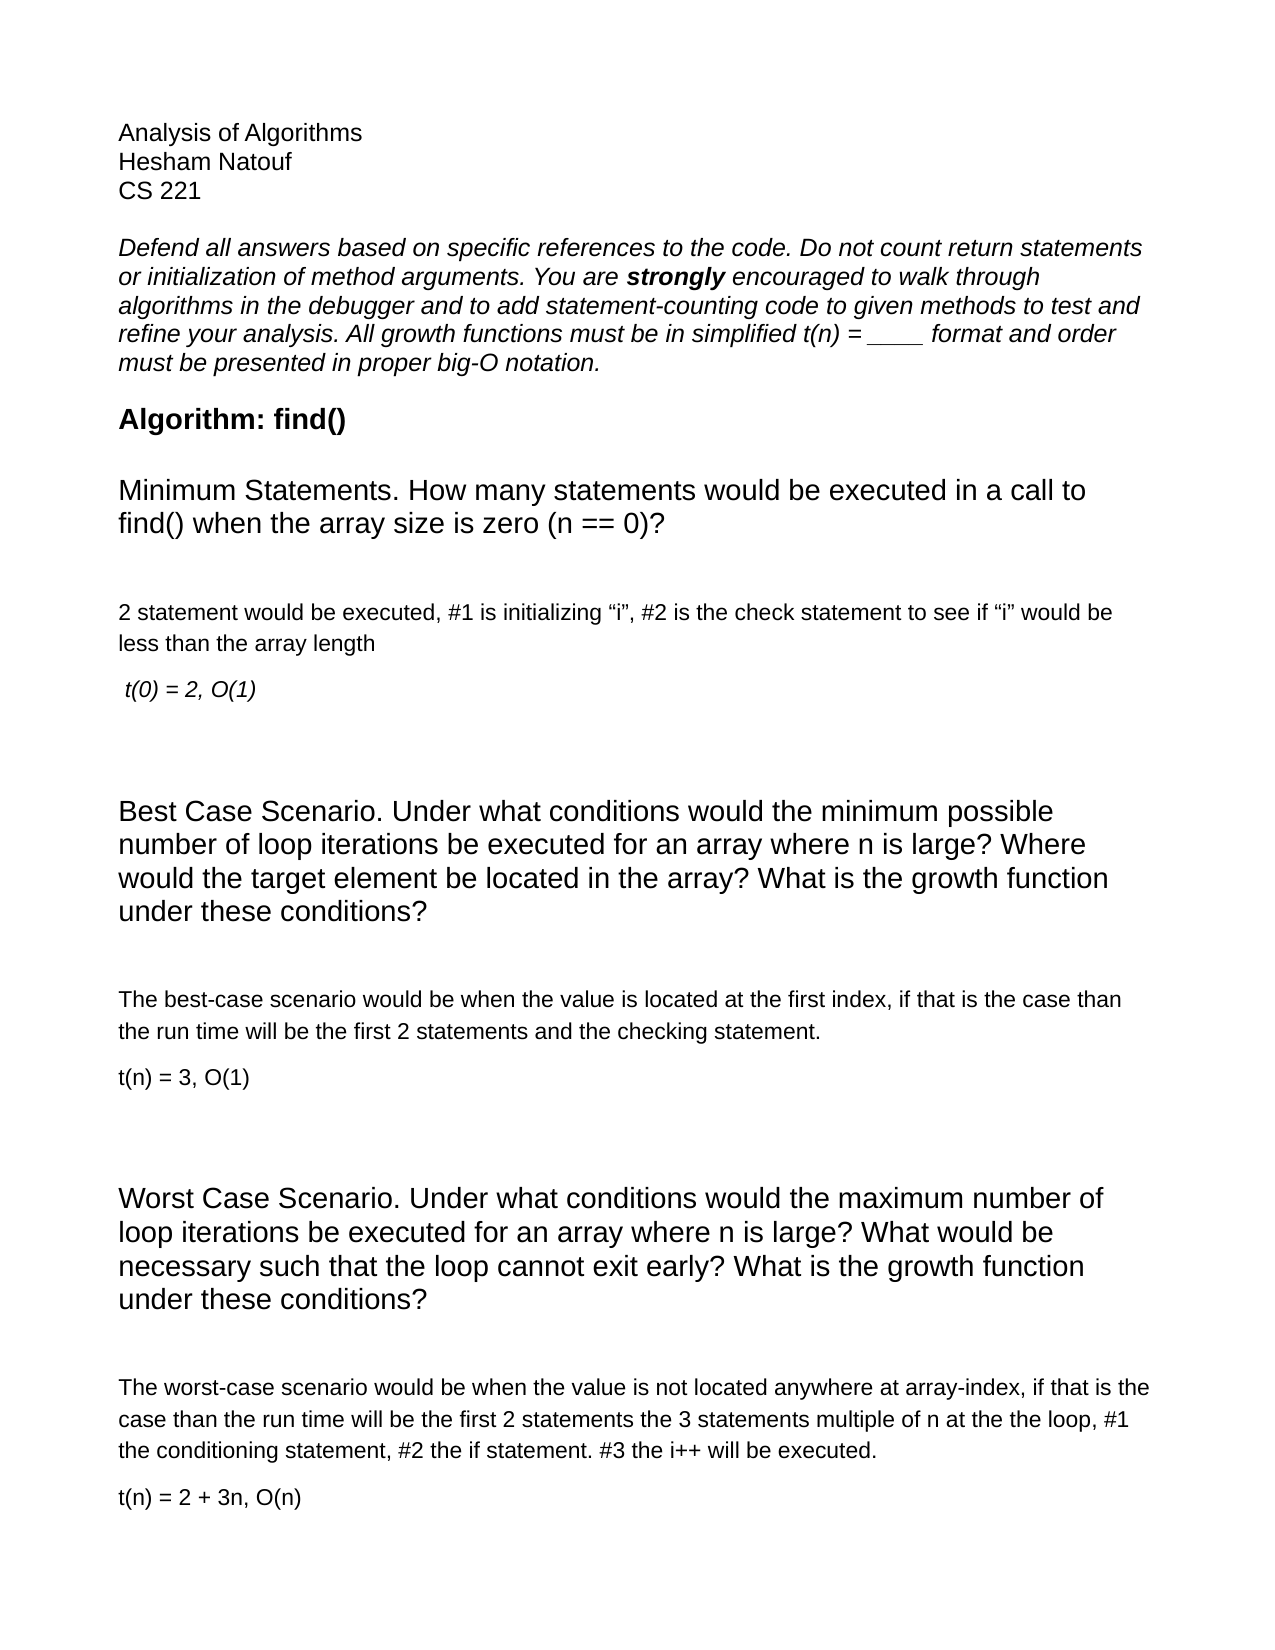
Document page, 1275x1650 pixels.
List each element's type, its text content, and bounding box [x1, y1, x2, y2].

subtitle Worst Case Scenario. Under what conditions would the maximum number of loop iterations be executed for an array where n is large? What would be necessary such that the loop cannot exit early? What is the growth function under these conditions? [118, 1181, 1157, 1316]
subtitle Algorithm: find() [118, 402, 1157, 435]
text t(0) = 2, O(1) [118, 676, 1157, 703]
subtitle Minimum Statements. How many statements would be executed in a call to find() when the array size is zero (n == 0)? [118, 473, 1157, 540]
text t(n) = 2 + 3n, O(n) [118, 1483, 1157, 1510]
text Analysis of Algorithms [118, 118, 1157, 147]
text t(n) = 3, O(1) [118, 1064, 1157, 1091]
text Hesham Natouf [118, 147, 1157, 176]
text 2 statement would be executed, #1 is initializing “i”, #2 is the check statement to see if “i” would be less than the array length [118, 599, 1157, 657]
subtitle Best Case Scenario. Under what conditions would the minimum possible number of loop iterations be executed for an array where n is large? Where would the target element be located in the array? What is the growth function under these conditions? [118, 794, 1157, 928]
text CS 221 [118, 176, 1157, 204]
text Defend all answers based on specific references to the code. Do not count return statements or initialization of method arguments. You are strongly encouraged to walk through algorithms in the debugger and to add statement-counting code to given methods to test and refine your analysis. All growth functions must be in simplified t(n) = ____ format and order must be presented in proper big-O notation. [118, 233, 1157, 377]
text The worst-case scenario would be when the value is not located anywhere at array-index, if that is the case than the run time will be the first 2 statements the 3 statements multiple of n at the the loop, #1 the conditioning statement, #2 the if statement. #3 the i++ will be executed. [118, 1374, 1157, 1464]
text The best-case scenario would be when the value is located at the first index, if that is the case than the run time will be the first 2 statements and the checking statement. [118, 986, 1157, 1044]
